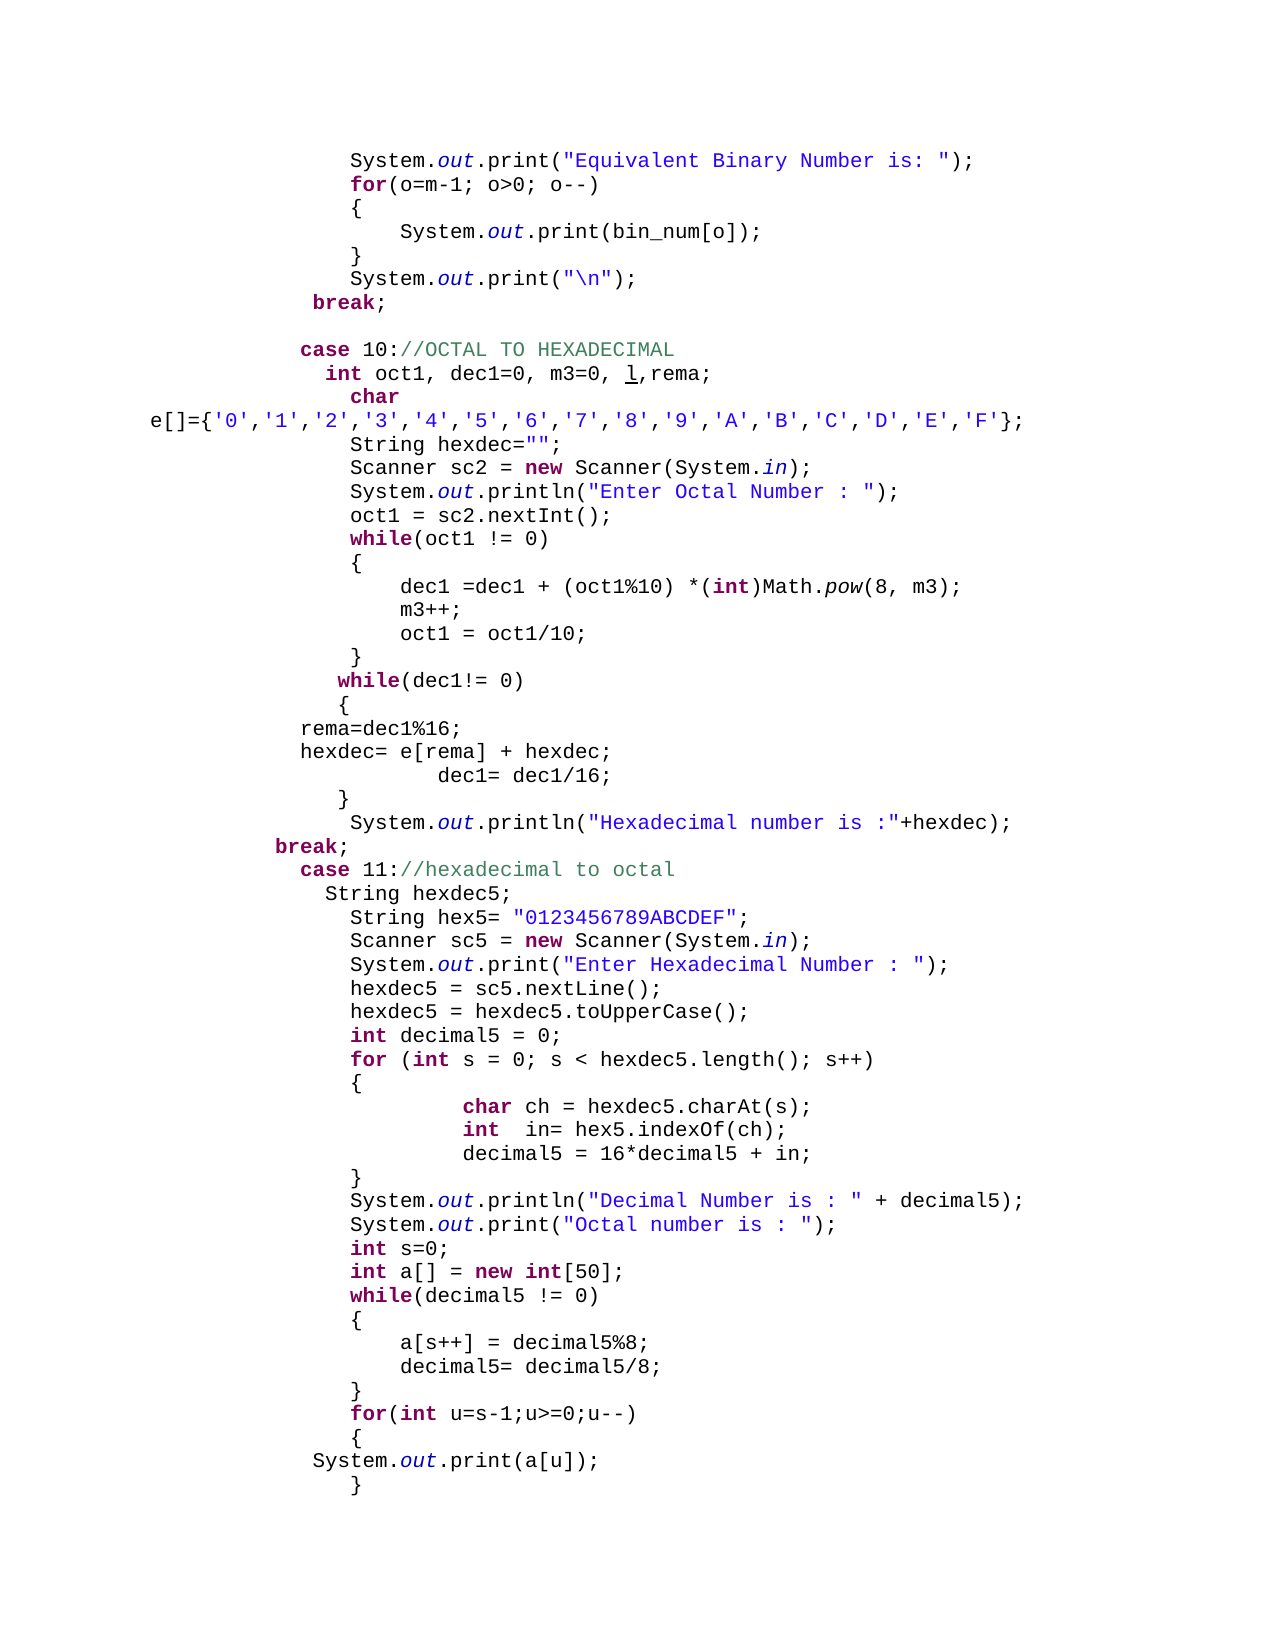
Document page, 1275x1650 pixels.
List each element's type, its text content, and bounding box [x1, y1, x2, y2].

text System.out.print(a[u]); [150, 1451, 1125, 1474]
text { [150, 694, 1125, 717]
text int s=0; [150, 1238, 1125, 1261]
text String hexdec5; [150, 883, 1125, 907]
text System.out.println("Decimal Number is : " + decimal5); [150, 1190, 1125, 1214]
text decimal5= decimal5/8; [150, 1356, 1125, 1379]
text oct1 = oct1/10; [150, 623, 1125, 647]
text } [150, 244, 1125, 268]
text hexdec5 = hexdec5.toUpperCase(); [150, 1001, 1125, 1025]
text System.out.println("Enter Octal Number : "); [150, 481, 1125, 505]
text rema=dec1%16; [150, 717, 1125, 741]
text char ch = hexdec5.charAt(s); [150, 1096, 1125, 1119]
text int a[] = new int[50]; [150, 1261, 1125, 1285]
text dec1= dec1/16; [150, 765, 1125, 788]
text a[s++] = decimal5%8; [150, 1332, 1125, 1356]
text break; [150, 836, 1125, 859]
text } [150, 1474, 1125, 1498]
text char e[]={'0','1','2','3','4','5','6','7','8','9','A','B','C','D','E','F'}; [150, 386, 1125, 434]
text case 10://OCTAL TO HEXADECIMAL [150, 339, 1125, 363]
text System.out.print("Octal number is : "); [150, 1214, 1125, 1238]
text { [150, 1072, 1125, 1096]
text } [150, 647, 1125, 670]
text for(o=m-1; o>0; o--) [150, 174, 1125, 197]
text } [150, 1167, 1125, 1190]
text } [150, 788, 1125, 812]
text { [150, 1427, 1125, 1451]
text dec1 =dec1 + (oct1%10) *(int)Math.pow(8, m3); [150, 576, 1125, 599]
text Scanner sc2 = new Scanner(System.in); [150, 457, 1125, 481]
text for(int u=s-1;u>=0;u--) [150, 1403, 1125, 1427]
text decimal5 = 16*decimal5 + in; [150, 1143, 1125, 1167]
text while(decimal5 != 0) [150, 1285, 1125, 1309]
text while(oct1 != 0) [150, 528, 1125, 552]
text String hex5= "0123456789ABCDEF"; [150, 907, 1125, 930]
text Scanner sc5 = new Scanner(System.in); [150, 930, 1125, 954]
text { [150, 1309, 1125, 1332]
text String hexdec=""; [150, 434, 1125, 457]
text int in= hex5.indexOf(ch); [150, 1119, 1125, 1143]
text System.out.print("Enter Hexadecimal Number : "); [150, 954, 1125, 978]
text break; [150, 292, 1125, 316]
text int decimal5 = 0; [150, 1025, 1125, 1048]
text System.out.print(bin_num[o]); [150, 221, 1125, 244]
text hexdec= e[rema] + hexdec; [150, 741, 1125, 765]
text { [150, 552, 1125, 576]
text System.out.print("Equivalent Binary Number is: "); [150, 150, 1125, 174]
text { [150, 197, 1125, 221]
text System.out.println("Hexadecimal number is :"+hexdec); [150, 812, 1125, 836]
text hexdec5 = sc5.nextLine(); [150, 978, 1125, 1001]
text oct1 = sc2.nextInt(); [150, 505, 1125, 528]
text while(dec1!= 0) [150, 670, 1125, 694]
text System.out.print("\n"); [150, 268, 1125, 292]
text int oct1, dec1=0, m3=0, l,rema; [150, 363, 1125, 386]
text for (int s = 0; s < hexdec5.length(); s++) [150, 1048, 1125, 1072]
text m3++; [150, 599, 1125, 623]
text } [150, 1379, 1125, 1403]
text case 11://hexadecimal to octal [150, 859, 1125, 883]
